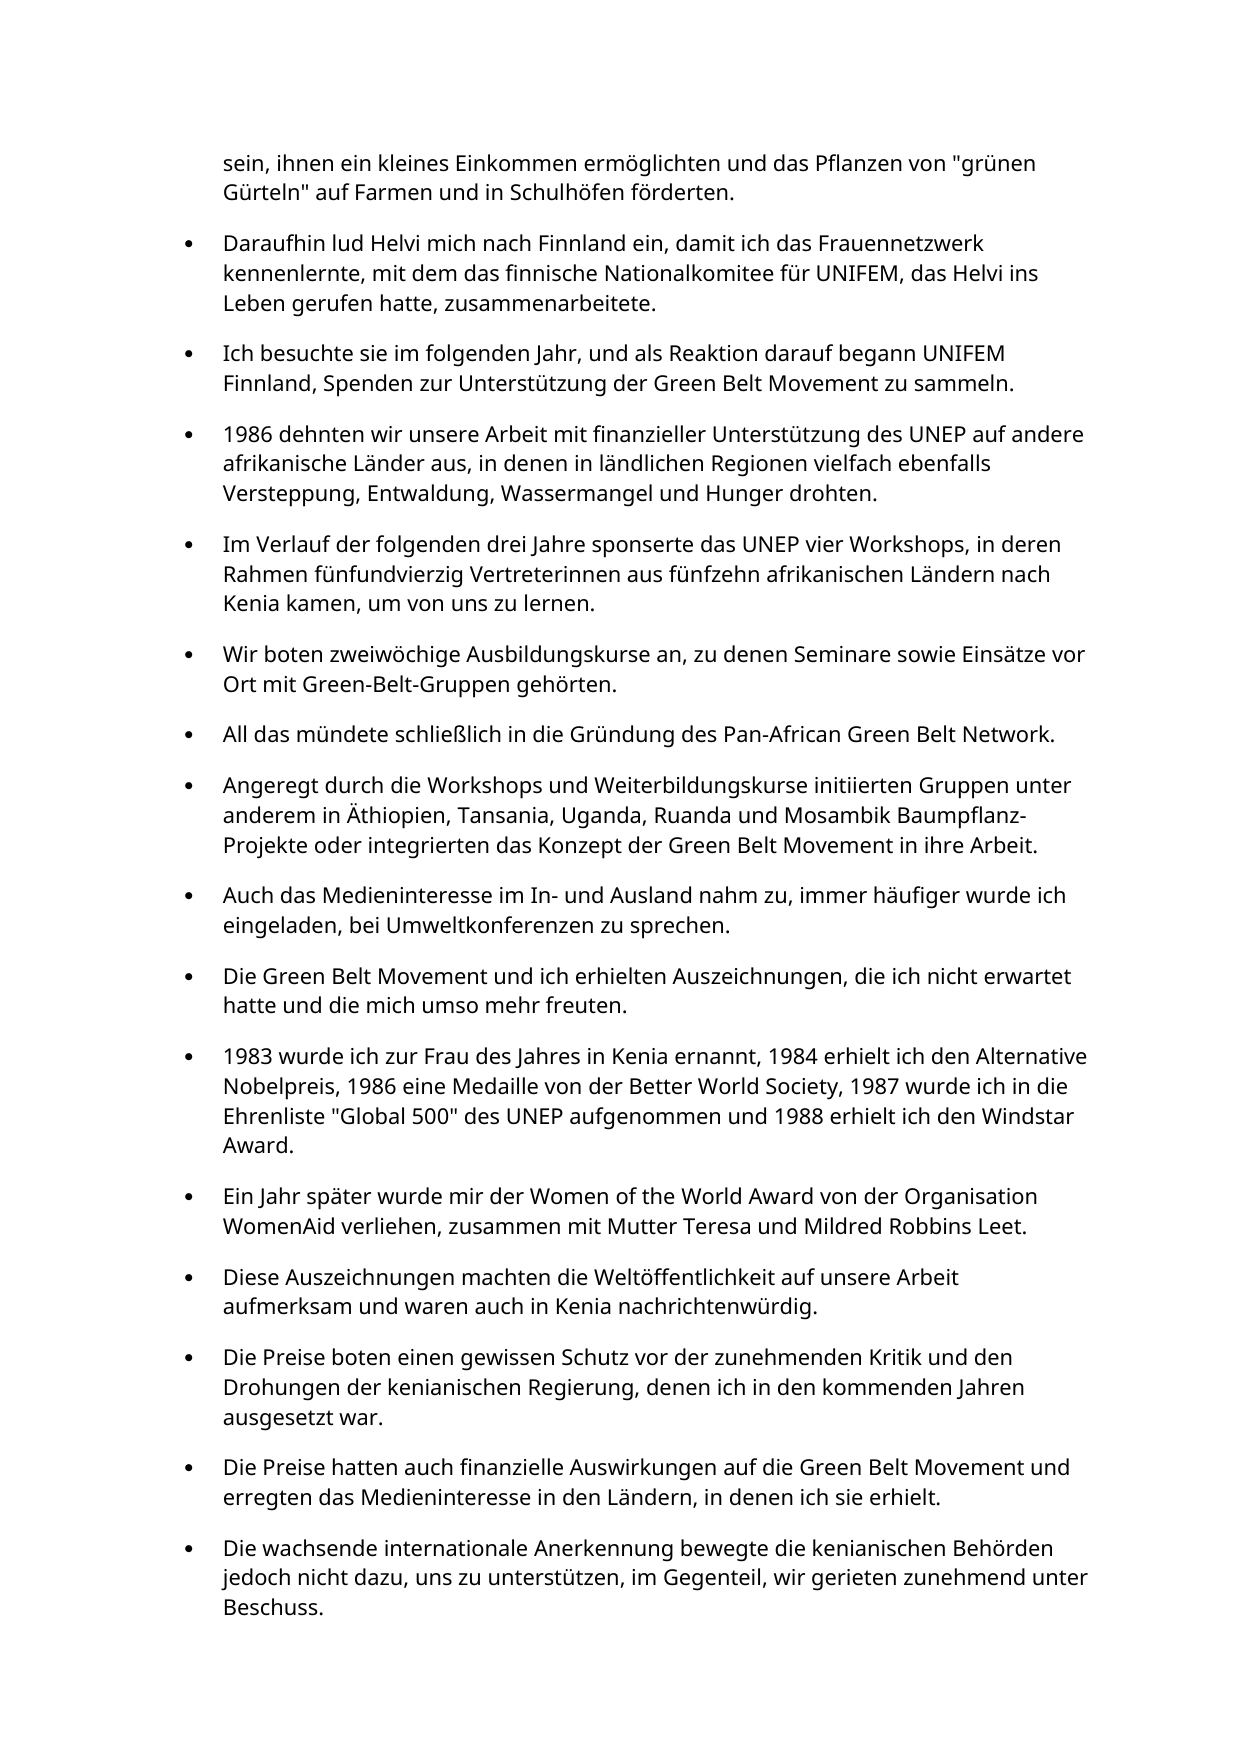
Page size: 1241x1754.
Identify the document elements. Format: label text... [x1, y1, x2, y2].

list sein, ihnen ein kleines Einkommen ermöglichten und das Pflanzen von "grünen Gürteln" auf Farmen und in Schulhöfen förderten. [185, 148, 1093, 207]
list Ein Jahr später wurde mir der Women of the World Award von der Organisation WomenAid verliehen, zusammen mit Mutter Teresa und Mildred Robbins Leet. [185, 1181, 1093, 1241]
list Daraufhin lud Helvi mich nach Finnland ein, damit ich das Frauennetzwerk kennenlernte, mit dem das finnische Nationalkomitee für UNIFEM, das Helvi ins Leben gerufen hatte, zusammenarbeitete. [185, 228, 1093, 317]
list Die Preise hatten auch finanzielle Auswirkungen auf die Green Belt Movement und erregten das Medieninteresse in den Ländern, in denen ich sie erhielt. [185, 1452, 1093, 1512]
list Die Green Belt Movement und ich erhielten Auszeichnungen, die ich nicht erwartet hatte und die mich umso mehr freuten. [185, 961, 1093, 1020]
list Diese Auszeichnungen machten die Weltöffentlichkeit auf unsere Arbeit aufmerksam und waren auch in Kenia nachrichtenwürdig. [185, 1262, 1093, 1321]
list Die wachsende internationale Anerkennung bewegte die kenianischen Behörden jedoch nicht dazu, uns zu unterstützen, im Gegenteil, wir gerieten zunehmend unter Beschuss. [185, 1533, 1093, 1622]
list Wir boten zweiwöchige Ausbildungskurse an, zu denen Seminare sowie Einsätze vor Ort mit Green-Belt-Gruppen gehörten. [185, 639, 1093, 699]
list Im Verlauf der folgenden drei Jahre sponserte das UNEP vier Workshops, in deren Rahmen fünfundvierzig Vertreterinnen aus fünfzehn afrikanischen Ländern nach Kenia kamen, um von uns zu lernen. [185, 529, 1093, 618]
list Angeregt durch die Workshops und Weiterbildungskurse initiierten Gruppen unter anderem in Äthiopien, Tansania, Uganda, Ruanda und Mosambik Baumpflanz-Projekte oder integrierten das Konzept der Green Belt Movement in ihre Arbeit. [185, 770, 1093, 859]
list Auch das Medieninteresse im In- und Ausland nahm zu, immer häufiger wurde ich eingeladen, bei Umweltkonferenzen zu sprechen. [185, 880, 1093, 940]
list All das mündete schließlich in die Gründung des Pan-African Green Belt Network. [185, 719, 1093, 749]
list 1983 wurde ich zur Frau des Jahres in Kenia ernannt, 1984 erhielt ich den Alternative Nobelpreis, 1986 eine Medaille von der Better World Society, 1987 wurde ich in die Ehrenliste "Global 500" des UNEP aufgenommen und 1988 erhielt ich den Windstar Award. [185, 1041, 1093, 1160]
list Ich besuchte sie im folgenden Jahr, und als Reaktion darauf begann UNIFEM Finnland, Spenden zur Unterstützung der Green Belt Movement zu sammeln. [185, 338, 1093, 398]
list 1986 dehnten wir unsere Arbeit mit finanzieller Unterstützung des UNEP auf andere afrikanische Länder aus, in denen in ländlichen Regionen vielfach ebenfalls Versteppung, Entwaldung, Wassermangel und Hunger drohten. [185, 419, 1093, 508]
list Die Preise boten einen gewissen Schutz vor der zunehmenden Kritik und den Drohungen der kenianischen Regierung, denen ich in den kommenden Jahren ausgesetzt war. [185, 1342, 1093, 1431]
